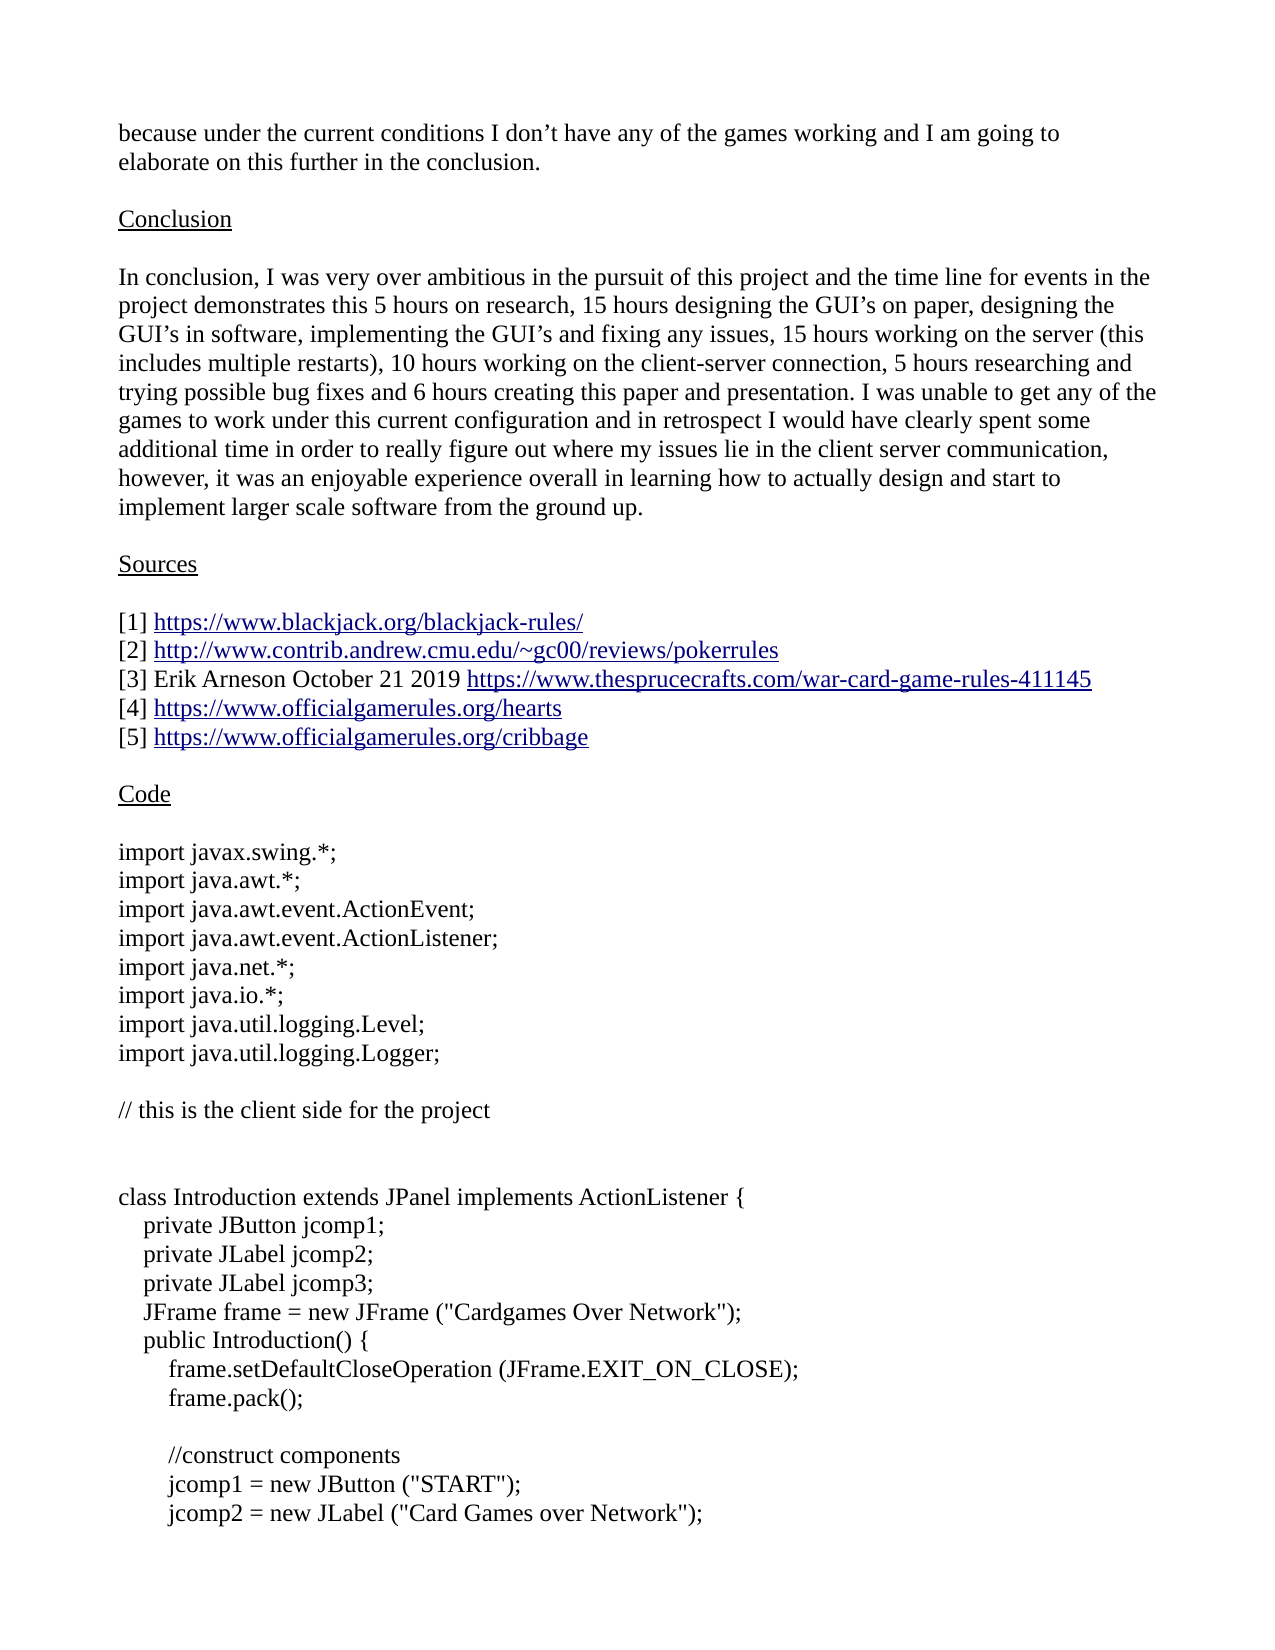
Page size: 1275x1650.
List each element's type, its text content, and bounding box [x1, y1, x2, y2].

text jcomp1 = new JButton ("START"); [118, 1469, 1157, 1498]
text import java.util.logging.Level; [118, 1009, 1157, 1038]
text class Introduction extends JPanel implements ActionListener { [118, 1182, 1157, 1211]
text import java.awt.event.ActionEvent; [118, 894, 1157, 923]
text jcomp2 = new JLabel ("Card Games over Network"); [118, 1498, 1157, 1527]
text import java.awt.*; [118, 866, 1157, 894]
text [1] https://www.blackjack.org/blackjack-rules/ [118, 607, 1157, 636]
text public Introduction() { [118, 1326, 1157, 1354]
text import javax.swing.*; [118, 837, 1157, 866]
text // this is the client side for the project [118, 1096, 1157, 1124]
text import java.io.*; [118, 981, 1157, 1009]
text frame.pack(); [118, 1383, 1157, 1412]
text because under the current conditions I don’t have any of the games working and I am going to elaborate on this further in the conclusion. [118, 118, 1157, 176]
text private JLabel jcomp3; [118, 1268, 1157, 1297]
text Sources [118, 549, 1157, 578]
text //construct components [118, 1441, 1157, 1469]
text Code [118, 779, 1157, 808]
text In conclusion, I was very over ambitious in the pursuit of this project and the time line for events in the project demonstrates this 5 hours on research, 15 hours designing the GUI’s on paper, designing the GUI’s in software, implementing the GUI’s and fixing any issues, 15 hours working on the server (this includes multiple restarts), 10 hours working on the client-server connection, 5 hours researching and trying possible bug fixes and 6 hours creating this paper and presentation. I was unable to get any of the games to work under this current configuration and in retrospect I would have clearly spent some additional time in order to really figure out where my issues lie in the client server communication, however, it was an enjoyable experience overall in learning how to actually design and start to implement larger scale software from the ground up. [118, 262, 1157, 521]
text frame.setDefaultCloseOperation (JFrame.EXIT_ON_CLOSE); [118, 1354, 1157, 1383]
text Conclusion [118, 204, 1157, 233]
text private JLabel jcomp2; [118, 1239, 1157, 1268]
text import java.net.*; [118, 952, 1157, 981]
text import java.util.logging.Logger; [118, 1038, 1157, 1067]
text [2] http://www.contrib.andrew.cmu.edu/~gc00/reviews/pokerrules [118, 636, 1157, 664]
text [4] https://www.officialgamerules.org/hearts [118, 693, 1157, 722]
text import java.awt.event.ActionListener; [118, 923, 1157, 952]
text [3] Erik Arneson October 21 2019 https://www.thesprucecrafts.com/war-card-game-rules-411145 [118, 664, 1157, 693]
text [5] https://www.officialgamerules.org/cribbage [118, 722, 1157, 751]
text private JButton jcomp1; [118, 1211, 1157, 1239]
text JFrame frame = new JFrame ("Cardgames Over Network"); [118, 1297, 1157, 1326]
